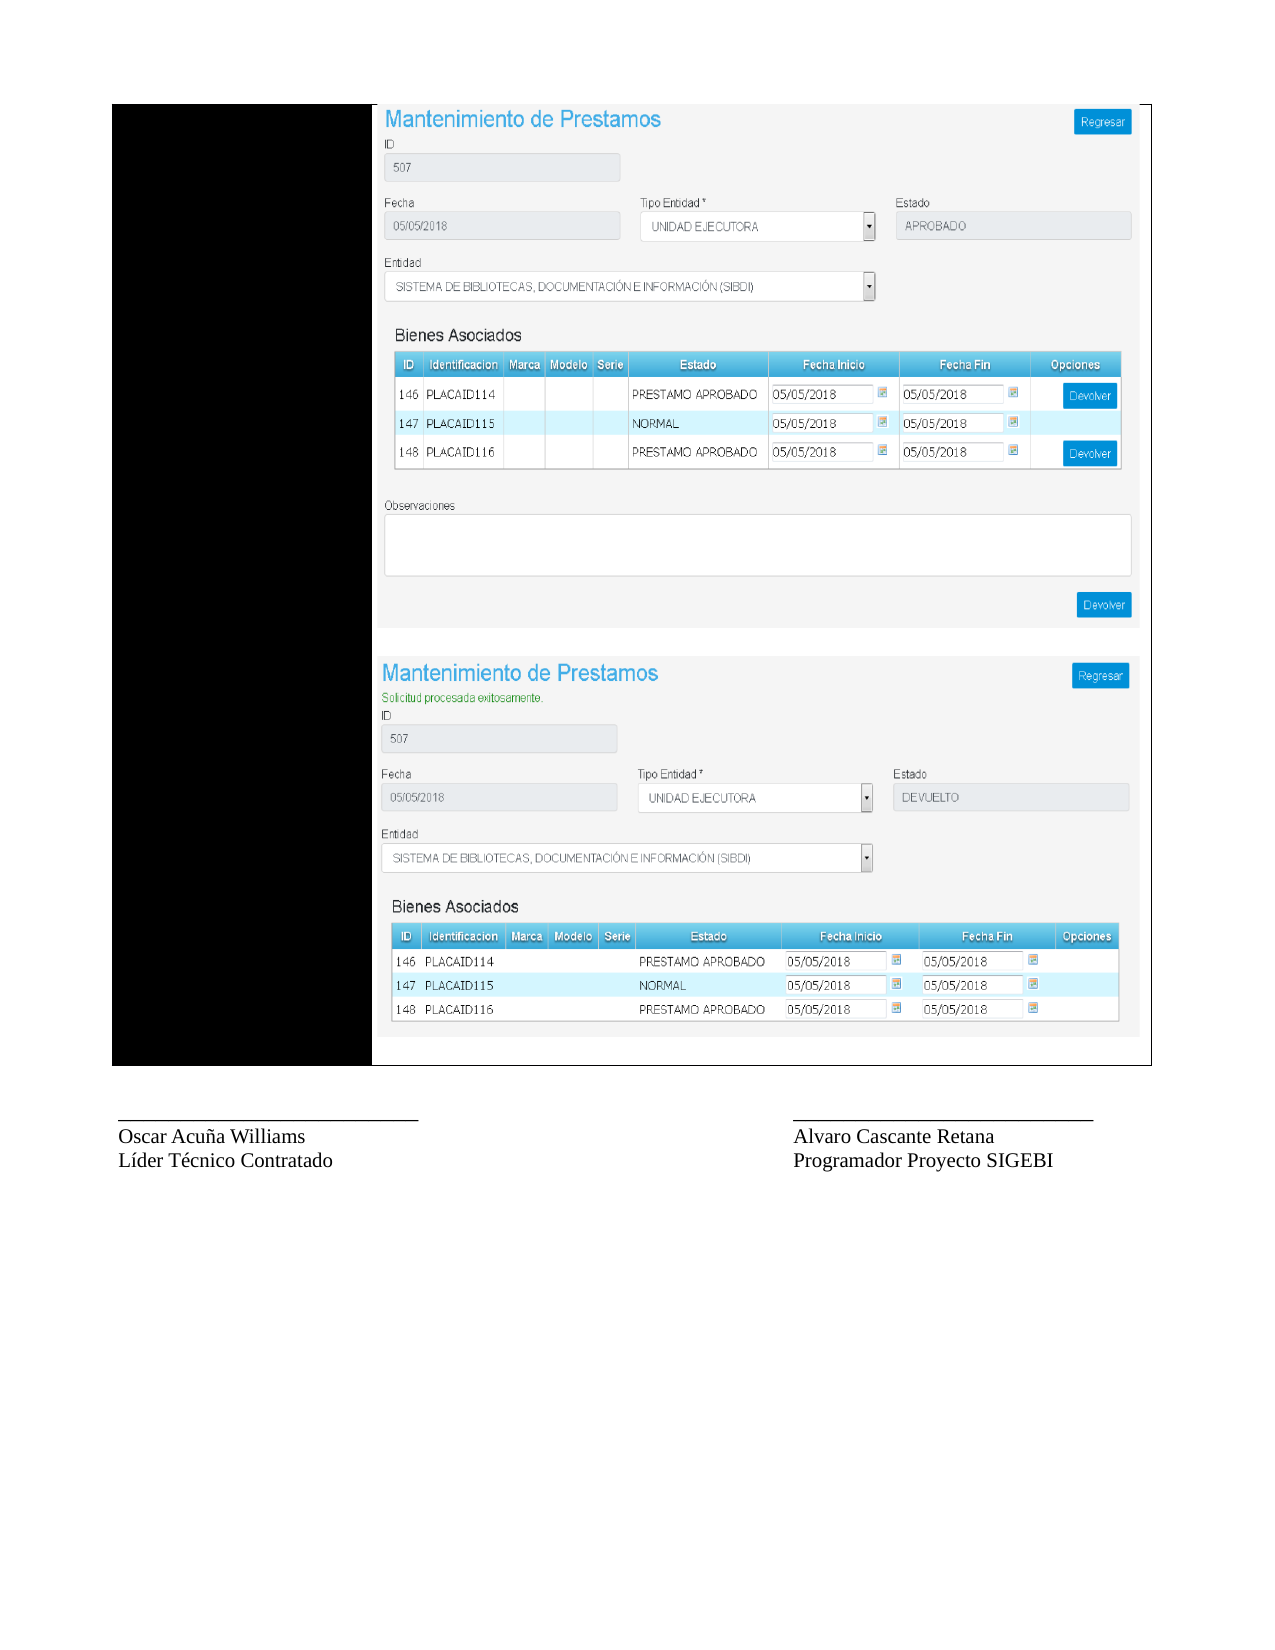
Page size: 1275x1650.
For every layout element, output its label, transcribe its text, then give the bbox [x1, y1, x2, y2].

text Oscar Acuña Williams Alvaro Cascante Retana [118, 1124, 1157, 1148]
text ________________________ ________________________ [118, 1095, 1157, 1124]
table_cell Observaciones: [113, 105, 371, 1065]
table_cell [372, 105, 1151, 1065]
text Líder Técnico Contratado Programador Proyecto SIGEBI [118, 1148, 1157, 1172]
